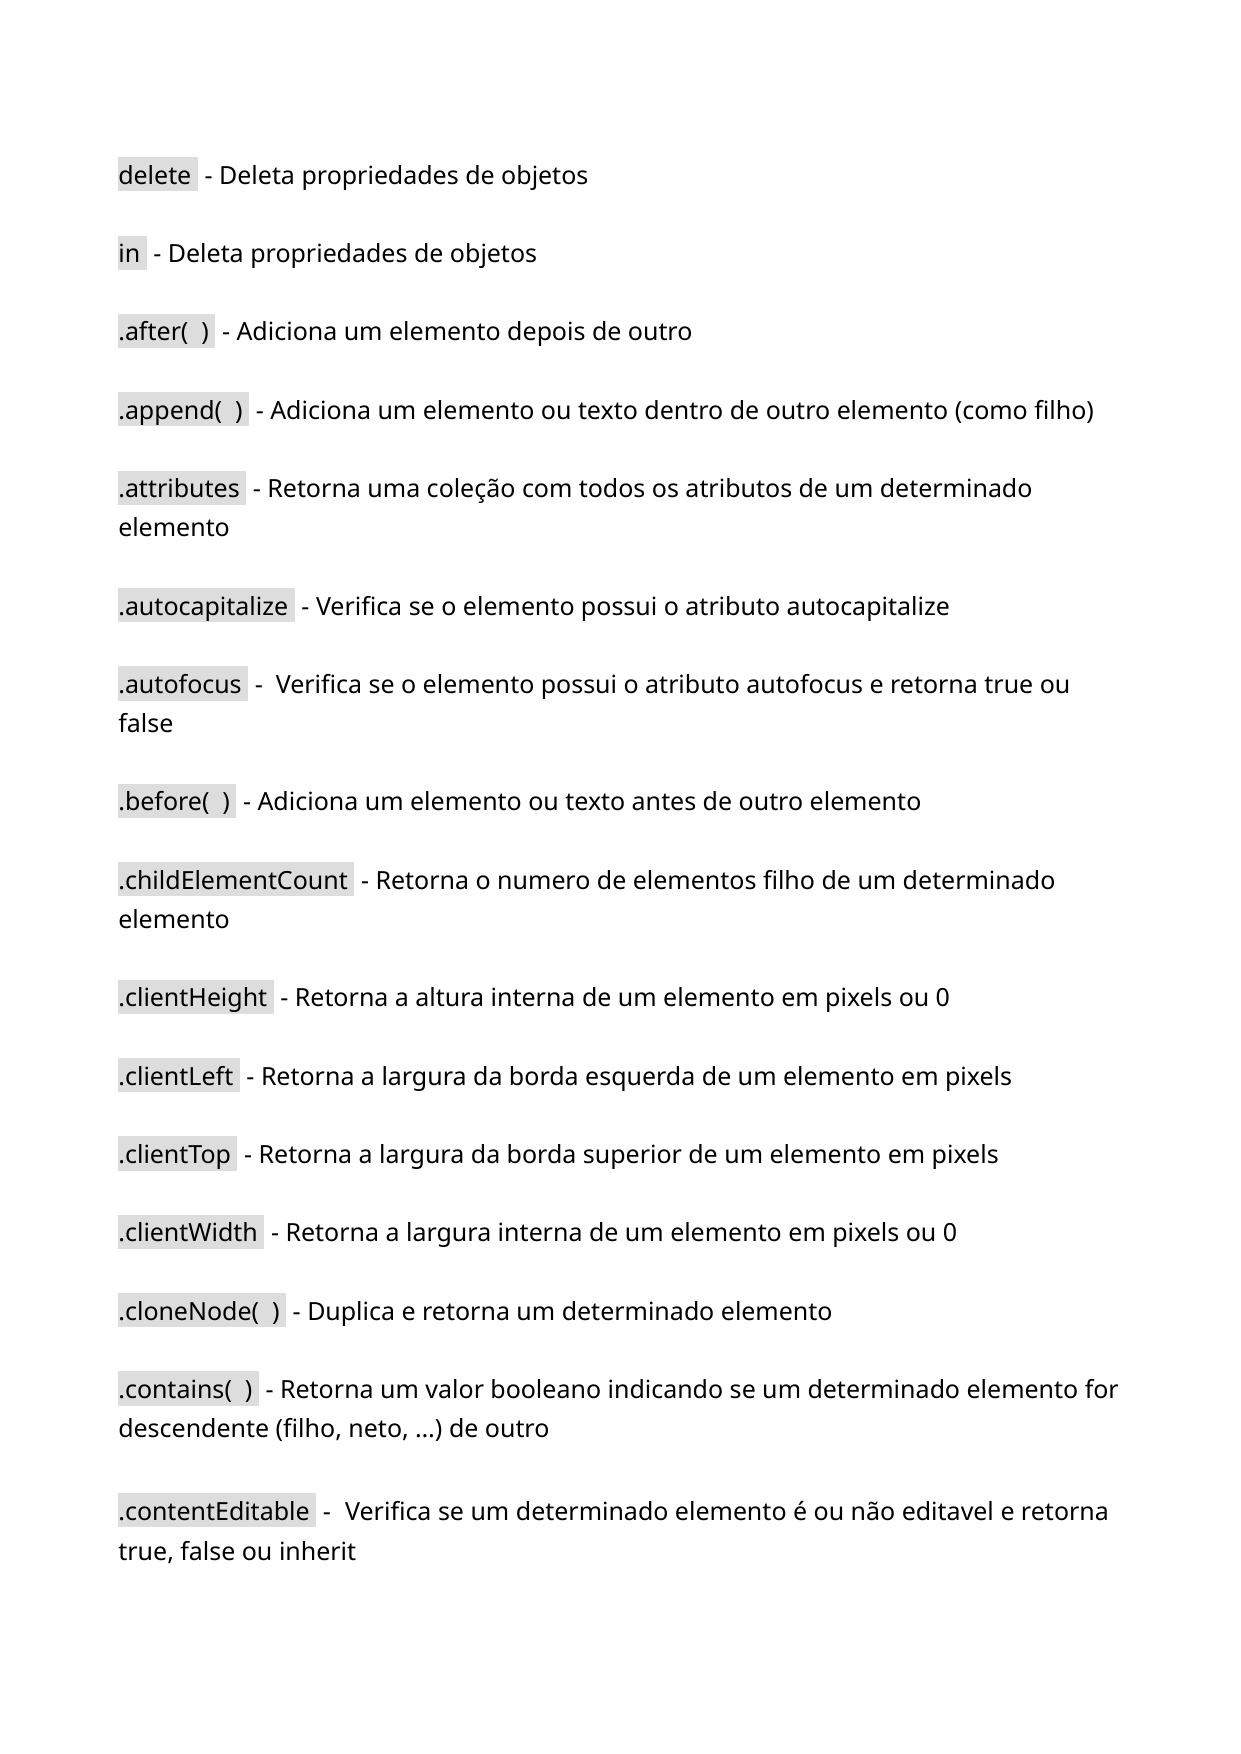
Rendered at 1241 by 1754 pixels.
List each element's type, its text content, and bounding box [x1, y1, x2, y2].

text delete - Deleta propriedades de objetos [118, 157, 1122, 191]
text .attributes - Retorna uma coleção com todos os atributos de um determinado elemento [118, 471, 1122, 544]
text .clientWidth - Retorna a largura interna de um elemento em pixels ou 0 [118, 1215, 1122, 1249]
text .contains( ) - Retorna um valor booleano indicando se um determinado elemento for descendente (filho, neto, …) de outro [118, 1371, 1122, 1445]
text .autocapitalize - Verifica se o elemento possui o atributo autocapitalize [118, 588, 1122, 622]
text .contentEditable - Verifica se um determinado elemento é ou não editavel e retorna true, false ou inherit [118, 1489, 1122, 1568]
text .clientTop - Retorna a largura da borda superior de um elemento em pixels [118, 1136, 1122, 1171]
text .before( ) - Adiciona um elemento ou texto antes de outro elemento [118, 784, 1122, 818]
text in - Deleta propriedades de objetos [118, 236, 1122, 270]
text .clientLeft - Retorna a largura da borda esquerda de um elemento em pixels [118, 1058, 1122, 1092]
text .after( ) - Adiciona um elemento depois de outro [118, 314, 1122, 348]
text .clientHeight - Retorna a altura interna de um elemento em pixels ou 0 [118, 980, 1122, 1014]
text .childElementCount - Retorna o numero de elementos filho de um determinado elemento [118, 862, 1122, 936]
text .autofocus - Verifica se o elemento possui o atributo autofocus e retorna true ou false [118, 666, 1122, 740]
text .cloneNode( ) - Duplica e retorna um determinado elemento [118, 1293, 1122, 1327]
text .append( ) - Adiciona um elemento ou texto dentro de outro elemento (como filho) [118, 392, 1122, 426]
